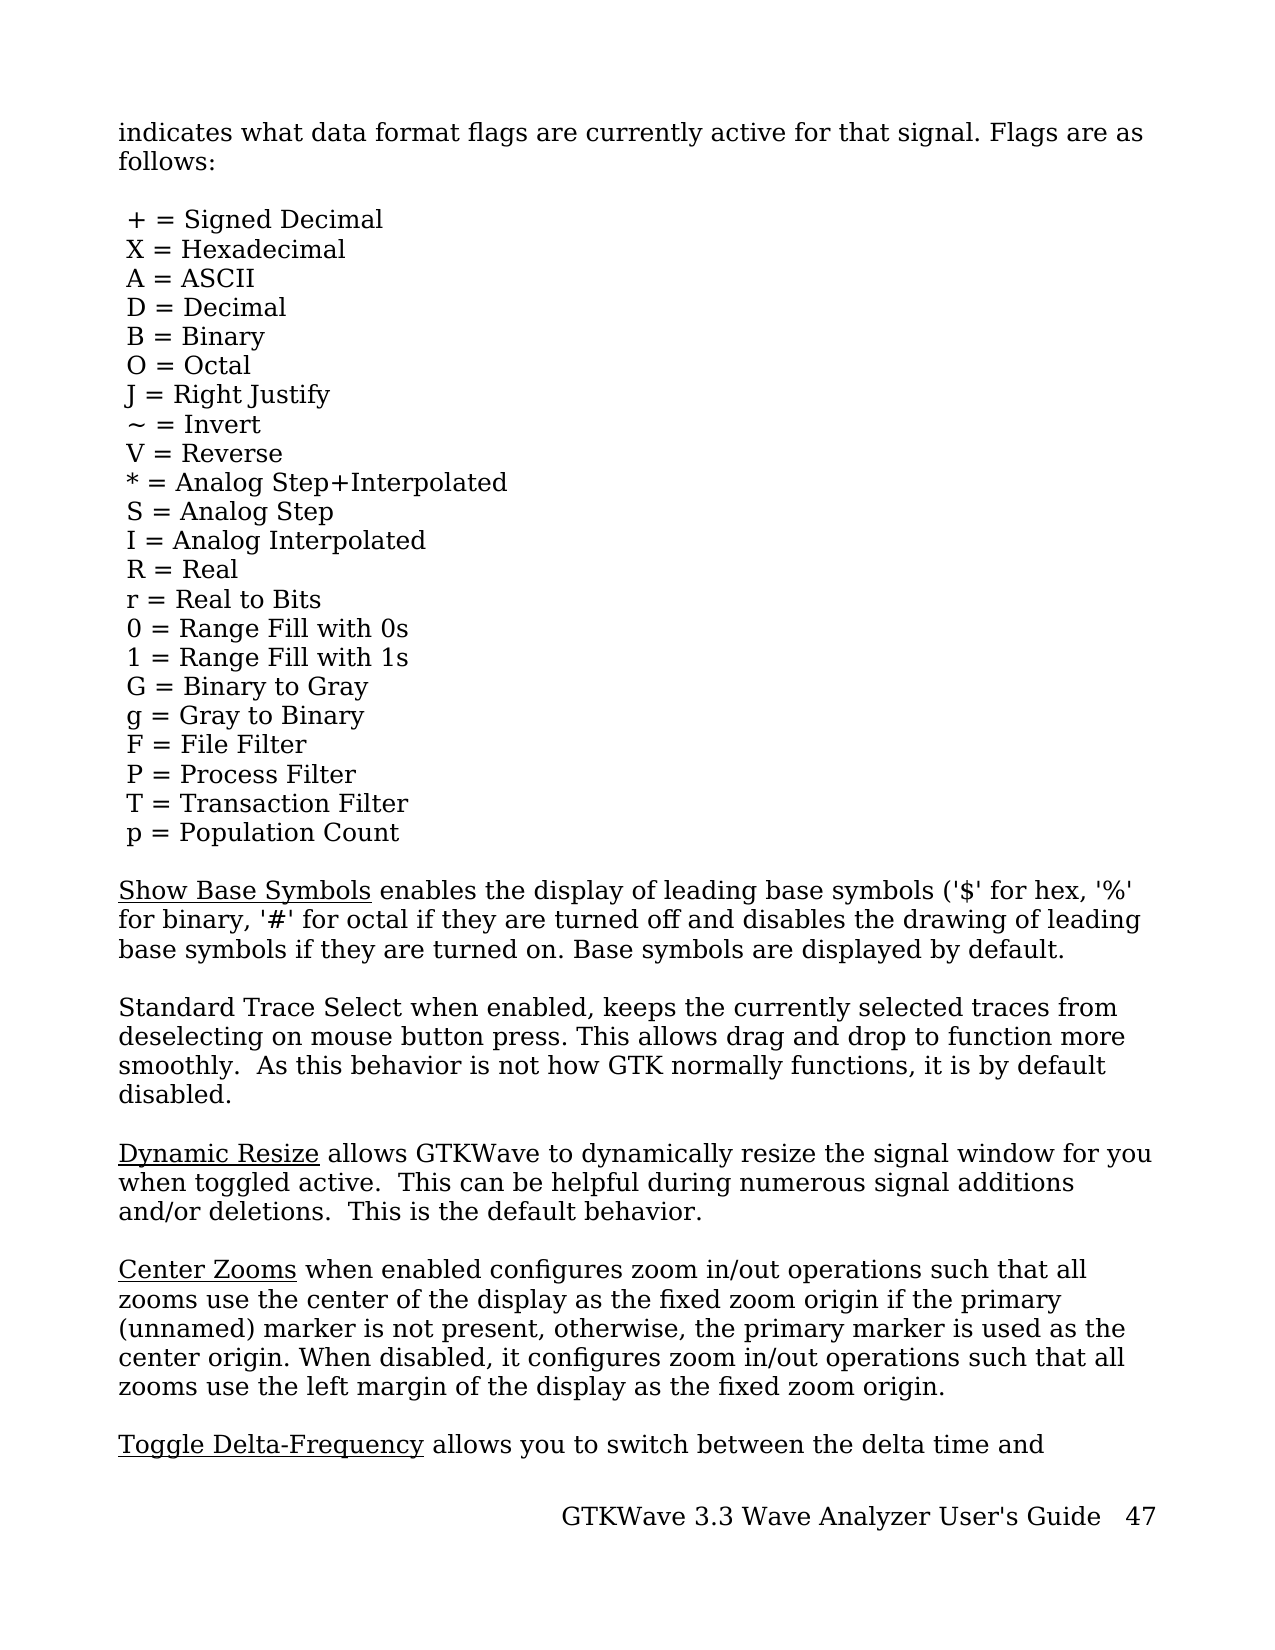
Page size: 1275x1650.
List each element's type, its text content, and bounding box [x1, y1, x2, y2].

text Standard Trace Select when enabled, keeps the currently selected traces from deselecting on mouse button press. This allows drag and drop to function more smoothly. As this behavior is not how GTK normally functions, it is by default disabled. [118, 993, 1157, 1110]
text 1 = Range Fill with 1s [118, 643, 1157, 672]
text g = Gray to Binary [118, 701, 1157, 731]
text * = Analog Step+Interpolated [118, 468, 1157, 497]
text Dynamic Resize allows GTKWave to dynamically resize the signal window for you when toggled active. This can be helpful during numerous signal additions and/or deletions. This is the default behavior. [118, 1139, 1157, 1226]
text J = Right Justify [118, 381, 1157, 410]
text D = Decimal [118, 293, 1157, 322]
text I = Analog Interpolated [118, 526, 1157, 556]
text Toggle Delta-Frequency allows you to switch between the delta time and [118, 1431, 1157, 1460]
text R = Real [118, 556, 1157, 585]
text V = Reverse [118, 439, 1157, 468]
text B = Binary [118, 322, 1157, 351]
text X = Hexadecimal [118, 235, 1157, 264]
text A = ASCII [118, 264, 1157, 293]
text T = Transaction Filter [118, 789, 1157, 818]
text Center Zooms when enabled configures zoom in/out operations such that all zooms use the center of the display as the fixed zoom origin if the primary (unnamed) marker is not present, otherwise, the primary marker is used as the center origin. When disabled, it configures zoom in/out operations such that all zooms use the left margin of the display as the fixed zoom origin. [118, 1256, 1157, 1401]
text indicates what data format flags are currently active for that signal. Flags are as follows: [118, 118, 1157, 176]
text S = Analog Step [118, 497, 1157, 526]
text F = File Filter [118, 731, 1157, 760]
text ~ = Invert [118, 410, 1157, 439]
text 0 = Range Fill with 0s [118, 614, 1157, 643]
text p = Population Count [118, 818, 1157, 847]
text G = Binary to Gray [118, 672, 1157, 701]
text + = Signed Decimal [118, 206, 1157, 235]
text r = Real to Bits [118, 585, 1157, 614]
text O = Octal [118, 351, 1157, 381]
text Show Base Symbols enables the display of leading base symbols ('$' for hex, '%' for binary, '#' for octal if they are turned off and disables the drawing of leading base symbols if they are turned on. Base symbols are displayed by default. [118, 876, 1157, 964]
text P = Process Filter [118, 760, 1157, 789]
